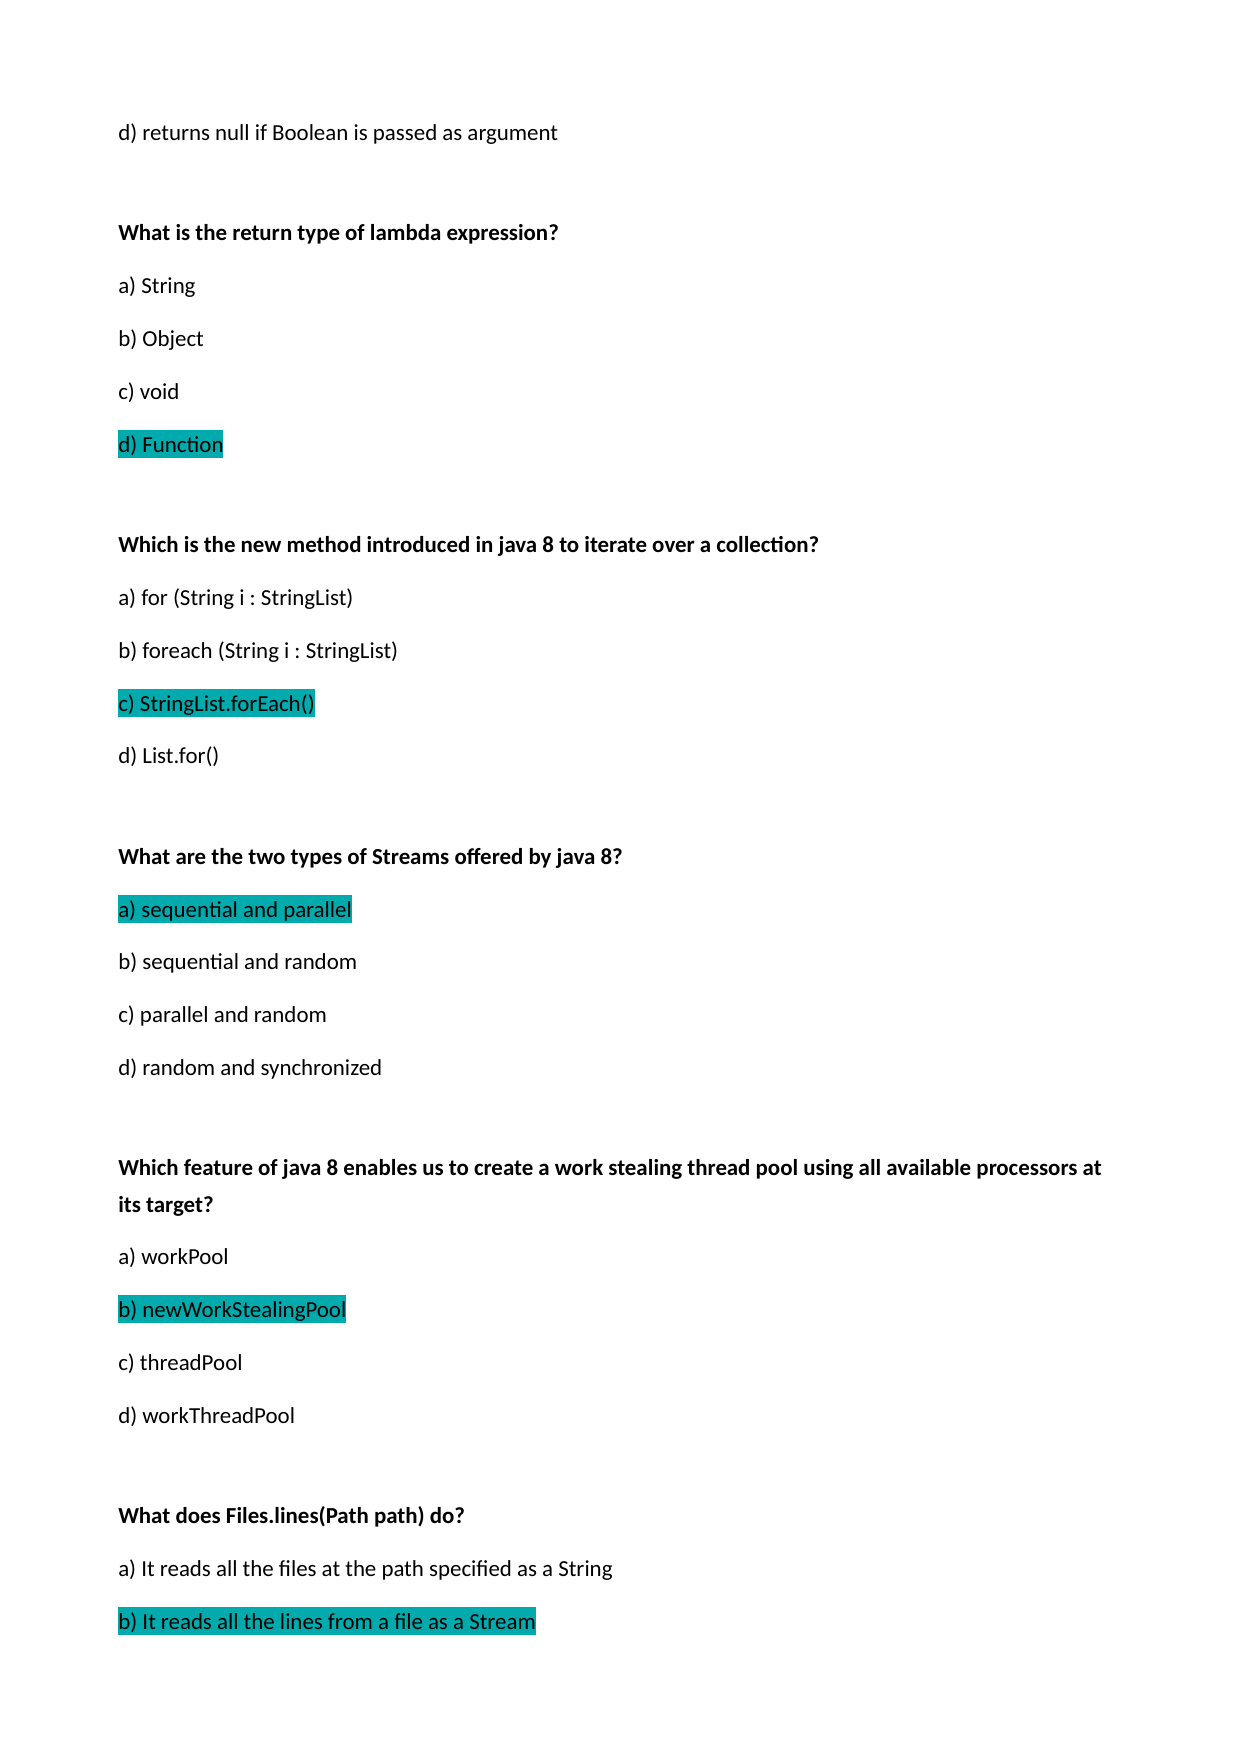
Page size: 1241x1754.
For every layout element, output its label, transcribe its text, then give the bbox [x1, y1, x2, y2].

text b) newWorkStealingPool [118, 1295, 1122, 1323]
text b) foreach (String i : StringList) [118, 636, 1122, 664]
text d) Function [118, 430, 1122, 458]
text a) for (String i : StringList) [118, 583, 1122, 611]
text c) void [118, 377, 1122, 405]
text What are the two types of Streams offered by java 8? [118, 842, 1122, 870]
text What does Files.lines(Path path) do? [118, 1501, 1122, 1529]
text d) workThreadPool [118, 1401, 1122, 1429]
text a) It reads all the files at the path specified as a String [118, 1554, 1122, 1582]
text What is the return type of lambda expression? [118, 218, 1122, 247]
text b) sequential and random [118, 947, 1122, 976]
text b) It reads all the lines from a file as a Stream [118, 1607, 1122, 1635]
text c) StringList.forEach() [118, 689, 1122, 717]
text Which is the new method introduced in java 8 to iterate over a collection? [118, 530, 1122, 558]
text d) returns null if Boolean is passed as argument [118, 118, 1122, 146]
text b) Object [118, 324, 1122, 352]
text Which feature of java 8 enables us to create a work stealing thread pool using all available processors at its target? [118, 1153, 1122, 1218]
text d) List.for() [118, 741, 1122, 769]
text a) workPool [118, 1242, 1122, 1271]
text a) String [118, 271, 1122, 299]
text d) random and synchronized [118, 1053, 1122, 1081]
text c) parallel and random [118, 1000, 1122, 1028]
text a) sequential and parallel [118, 895, 1122, 923]
text c) threadPool [118, 1348, 1122, 1376]
